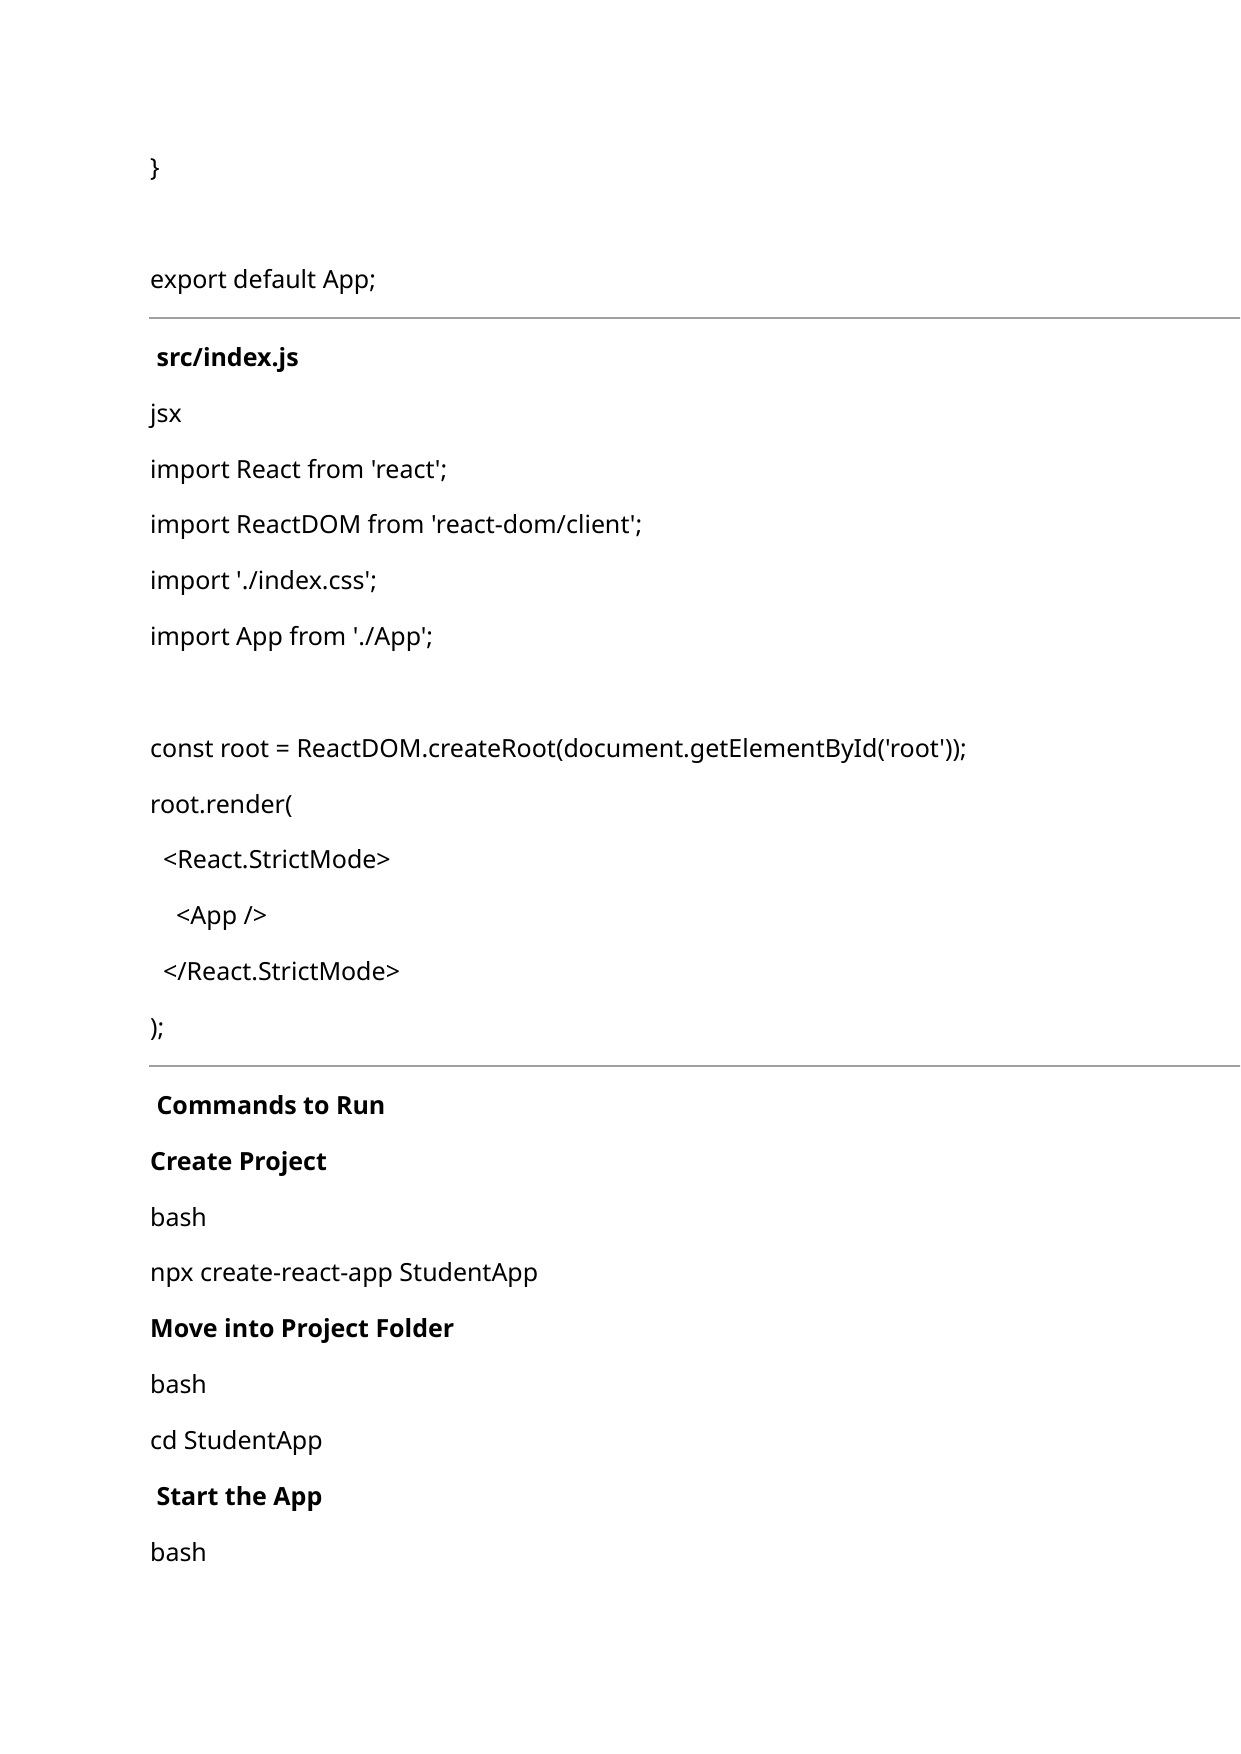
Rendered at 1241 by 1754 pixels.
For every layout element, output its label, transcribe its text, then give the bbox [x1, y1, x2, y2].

text bash [150, 1199, 1090, 1233]
text jsx [150, 395, 1090, 429]
text <App /> [150, 898, 1090, 932]
text } [150, 150, 1090, 184]
text export default App; [150, 262, 1090, 296]
text src/index.js [150, 339, 1090, 374]
text ); [150, 1009, 1090, 1044]
text Start the App [150, 1478, 1090, 1512]
text Commands to Run [150, 1087, 1090, 1122]
text </React.StrictMode> [150, 954, 1090, 988]
text import './index.css'; [150, 563, 1090, 597]
text Create Project [150, 1143, 1090, 1177]
text bash [150, 1534, 1090, 1568]
text bash [150, 1367, 1090, 1401]
text npx create-react-app StudentApp [150, 1255, 1090, 1289]
text const root = ReactDOM.createRoot(document.getElementById('root')); [150, 730, 1090, 764]
text root.render( [150, 786, 1090, 820]
text cd StudentApp [150, 1422, 1090, 1457]
text import ReactDOM from 'react-dom/client'; [150, 507, 1090, 541]
text import App from './App'; [150, 619, 1090, 653]
text import React from 'react'; [150, 451, 1090, 485]
text Move into Project Folder [150, 1311, 1090, 1345]
text <React.StrictMode> [150, 842, 1090, 876]
